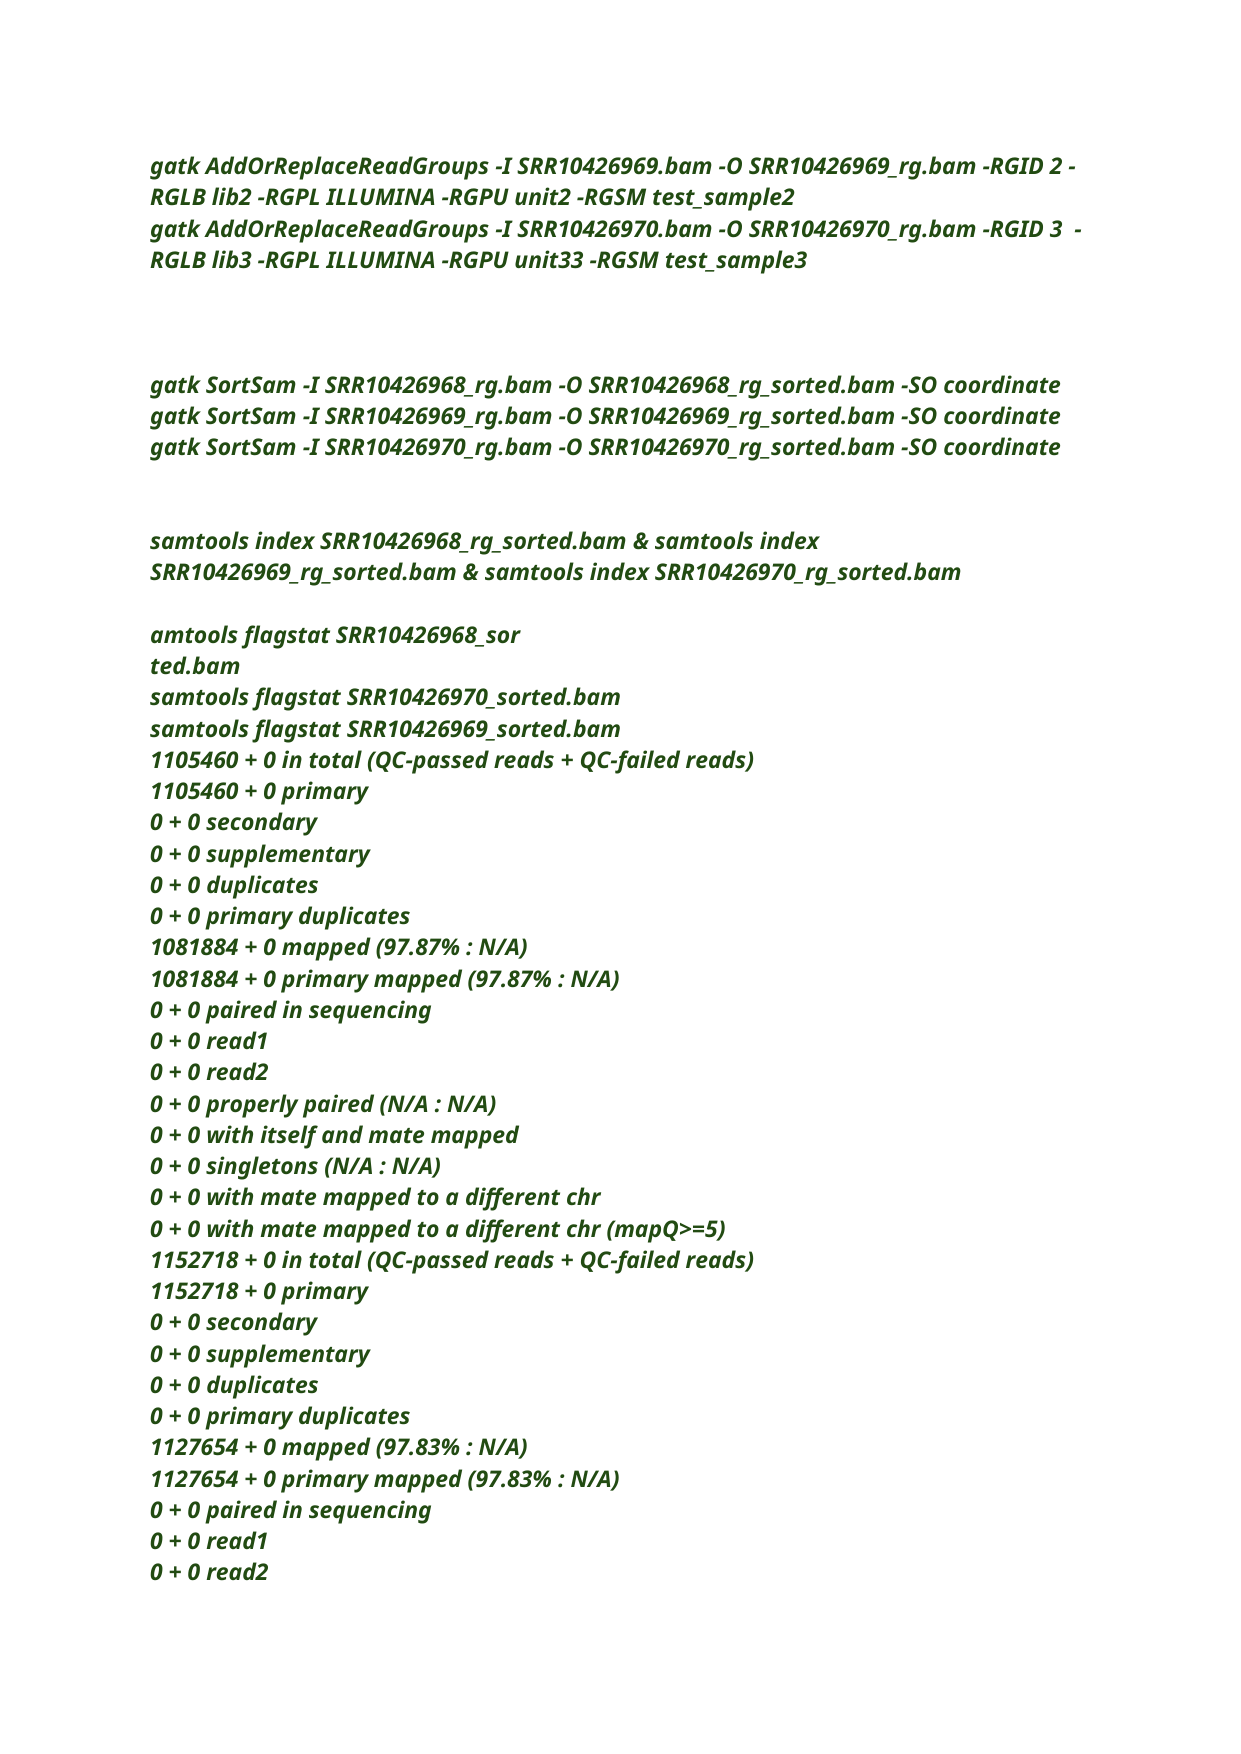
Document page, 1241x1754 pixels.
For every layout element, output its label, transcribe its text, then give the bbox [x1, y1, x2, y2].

text 1105460 + 0 in total (QC-passed reads + QC-failed reads) [150, 744, 1090, 775]
text 1127654 + 0 mapped (97.83% : N/A) [150, 1431, 1090, 1462]
text 1127654 + 0 primary mapped (97.83% : N/A) [150, 1462, 1090, 1494]
text 0 + 0 with mate mapped to a different chr [150, 1181, 1090, 1212]
text gatk SortSam -I SRR10426969_rg.bam -O SRR10426969_rg_sorted.bam -SO coordinate [150, 400, 1090, 431]
text gatk SortSam -I SRR10426970_rg.bam -O SRR10426970_rg_sorted.bam -SO coordinate samtools index SRR10426968_rg_sorted.bam & samtools index SRR10426969_rg_sorted.bam & samtools index SRR10426970_rg_sorted.bam [150, 431, 1090, 587]
text 0 + 0 read2 [150, 1556, 1090, 1587]
text 0 + 0 paired in sequencing [150, 994, 1090, 1025]
text 0 + 0 read1 [150, 1525, 1090, 1556]
text samtools flagstat SRR10426970_sorted.bam [150, 681, 1090, 712]
text gatk AddOrReplaceReadGroups -I SRR10426969.bam -O SRR10426969_rg.bam -RGID 2 -RGLB lib2 -RGPL ILLUMINA -RGPU unit2 -RGSM test_sample2 [150, 150, 1090, 212]
text 0 + 0 primary duplicates [150, 900, 1090, 931]
text 1152718 + 0 primary [150, 1275, 1090, 1306]
text 1152718 + 0 in total (QC-passed reads + QC-failed reads) [150, 1244, 1090, 1275]
text 1081884 + 0 primary mapped (97.87% : N/A) [150, 962, 1090, 994]
text 0 + 0 duplicates [150, 869, 1090, 900]
text samtools flagstat SRR10426969_sorted.bam [150, 712, 1090, 744]
text 0 + 0 with itself and mate mapped [150, 1119, 1090, 1150]
text ted.bam [150, 650, 1090, 681]
text 0 + 0 singletons (N/A : N/A) [150, 1150, 1090, 1181]
text 0 + 0 read1 [150, 1025, 1090, 1056]
text 0 + 0 supplementary [150, 837, 1090, 869]
text 1105460 + 0 primary [150, 775, 1090, 806]
text 0 + 0 read2 [150, 1056, 1090, 1087]
text 0 + 0 with mate mapped to a different chr (mapQ>=5) [150, 1212, 1090, 1244]
text gatk SortSam -I SRR10426968_rg.bam -O SRR10426968_rg_sorted.bam -SO coordinate [150, 369, 1090, 400]
text 0 + 0 secondary [150, 806, 1090, 837]
text 0 + 0 paired in sequencing [150, 1494, 1090, 1525]
text gatk AddOrReplaceReadGroups -I SRR10426970.bam -O SRR10426970_rg.bam -RGID 3 -RGLB lib3 -RGPL ILLUMINA -RGPU unit33 -RGSM test_sample3 [150, 212, 1090, 275]
text 1081884 + 0 mapped (97.87% : N/A) [150, 931, 1090, 962]
text 0 + 0 duplicates [150, 1369, 1090, 1400]
text 0 + 0 secondary [150, 1306, 1090, 1337]
text 0 + 0 supplementary [150, 1337, 1090, 1369]
text 0 + 0 properly paired (N/A : N/A) [150, 1087, 1090, 1119]
text 0 + 0 primary duplicates [150, 1400, 1090, 1431]
text amtools flagstat SRR10426968_sor [150, 619, 1090, 650]
